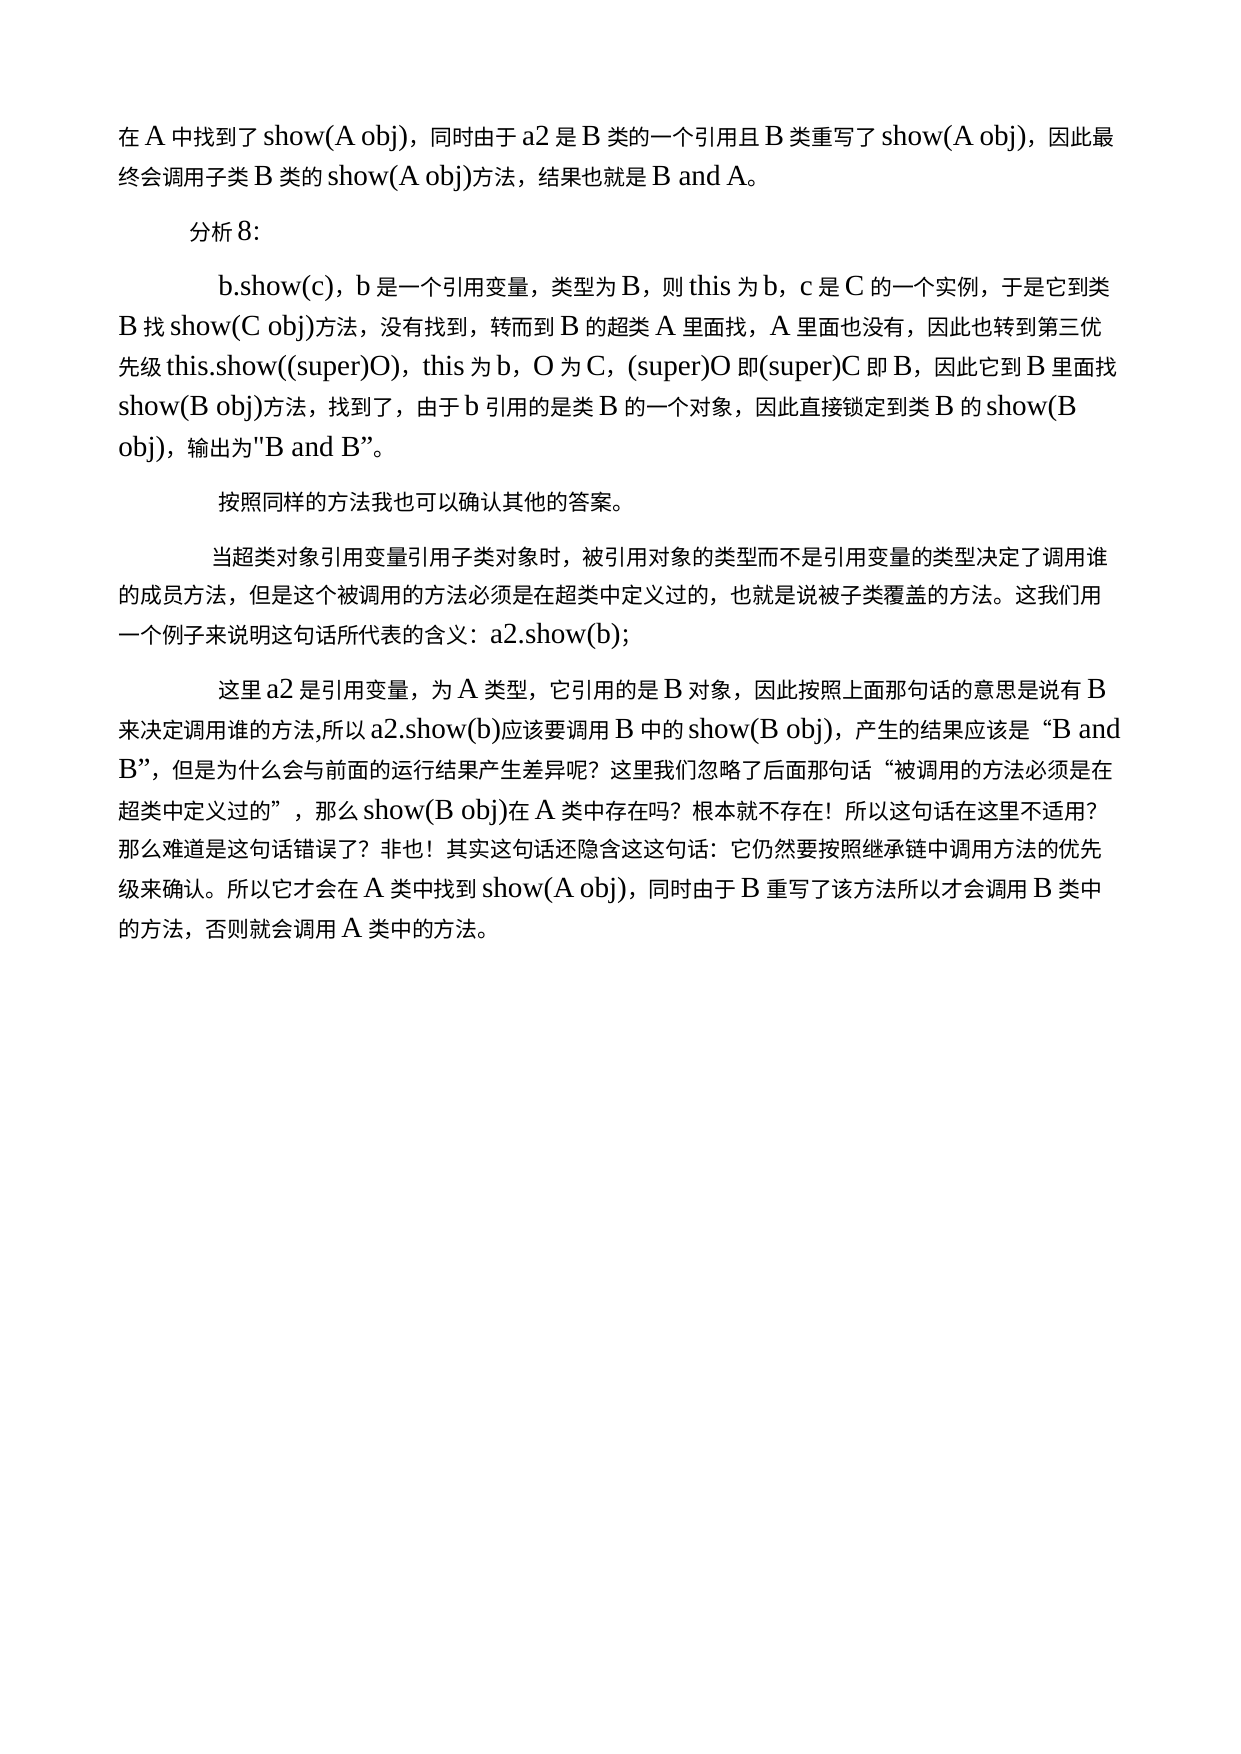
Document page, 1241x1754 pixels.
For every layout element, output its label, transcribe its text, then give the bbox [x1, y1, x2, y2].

text 这里a2是引用变量，为A类型，它引用的是B对象，因此按照上面那句话的意思是说有B来决定调用谁的方法,所以a2.show(b)应该要调用B中的show(B obj)，产生的结果应该是“B and B”，但是为什么会与前面的运行结果产生差异呢？这里我们忽略了后面那句话“被调用的方法必须是在超类中定义过的”，那么show(B obj)在A类中存在吗？根本就不存在！所以这句话在这里不适用？那么难道是这句话错误了？非也！其实这句话还隐含这这句话：它仍然要按照继承链中调用方法的优先级来确认。所以它才会在A类中找到show(A obj)，同时由于B重写了该方法所以才会调用B类中的方法，否则就会调用A类中的方法。 [118, 671, 1122, 944]
text 分析8： [118, 213, 1122, 247]
text b.show(c)，b是一个引用变量，类型为B，则this为b，c是C的一个实例，于是它到类B找show(C obj)方法，没有找到，转而到B的超类A里面找，A里面也没有，因此也转到第三优先级this.show((super)O)，this为b，O为C，(super)O即(super)C即B，因此它到B里面找show(B obj)方法，找到了，由于b引用的是类B的一个对象，因此直接锁定到类B的show(B obj)，输出为"B and B”。 [118, 268, 1122, 462]
text 当超类对象引用变量引用子类对象时，被引用对象的类型而不是引用变量的类型决定了调用谁的成员方法，但是这个被调用的方法必须是在超类中定义过的，也就是说被子类覆盖的方法。这我们用一个例子来说明这句话所代表的含义：a2.show(b)； [118, 538, 1122, 650]
text 按照同样的方法我也可以确认其他的答案。 [118, 483, 1122, 517]
text a2.show(c)，a2是A类型的引用变量，所以this就代表了A，a2.show(c),它在A类中找发现没有找到，于是到A的超类中找(super)，由于A没有超类（Object除外），所以跳到第三级，也就是this.show((super)O)，C的超类有B、A，所以(super)O为B、A，this同样是A，这里在A中找到了show(A obj)，同时由于a2是B类的一个引用且B类重写了show(A obj)，因此最终会调用子类B类的show(A obj)方法，结果也就是B and A。 [118, 118, 1122, 192]
